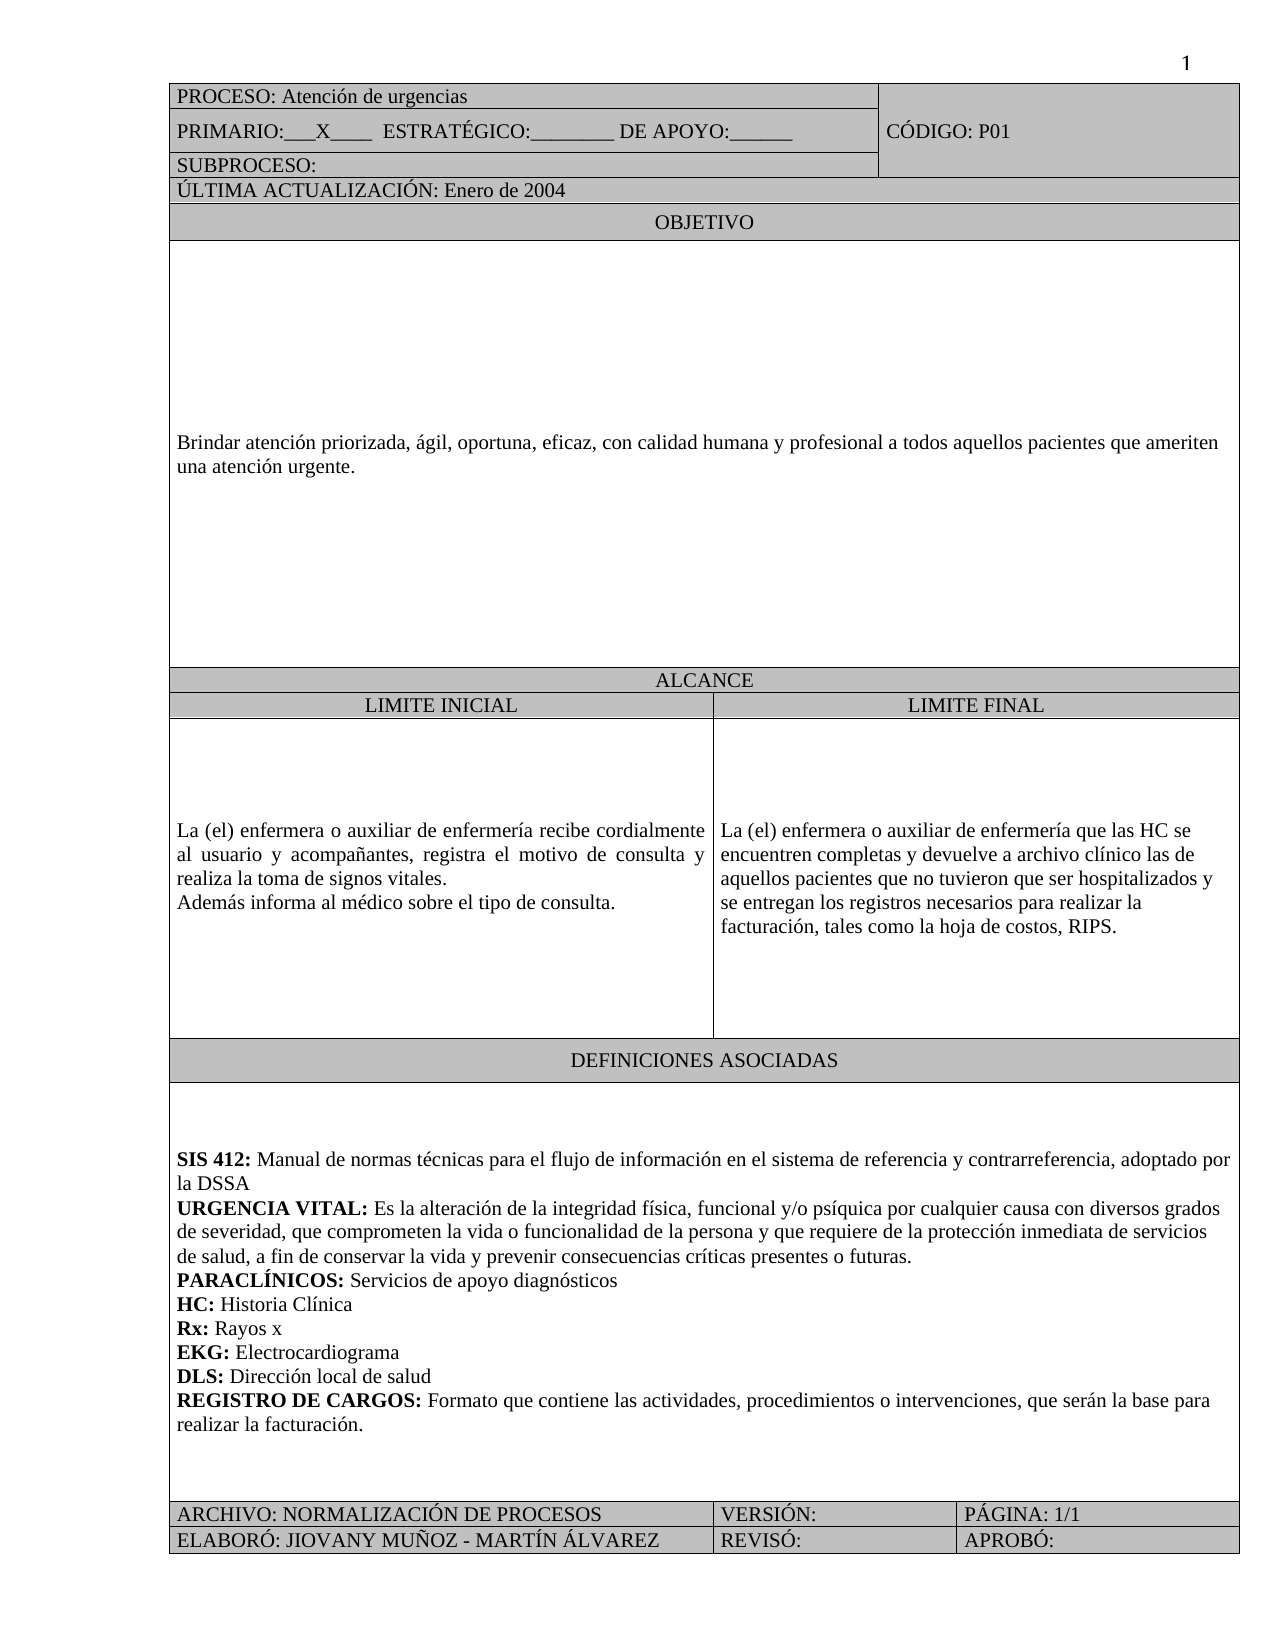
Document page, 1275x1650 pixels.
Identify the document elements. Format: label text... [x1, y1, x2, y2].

table_cell Brindar atención priorizada, ágil, oportuna, eficaz, con calidad humana y profesional a todos aquellos pacientes que ameriten una atención urgente. [170, 241, 1239, 667]
table_header PROCESO: Atención de urgencias [170, 84, 878, 108]
table_cell PRIMARIO:___X____ ESTRATÉGICO:________ DE APOYO:______ [170, 109, 878, 152]
table_cell SIS 412­: Manual de normas técnicas para el flujo de información en el sistema de referencia y contrarreferencia, adoptado por la DSSA URGENCIA VITAL: Es la alteración de la integridad física, funcional y/o psíquica por cualquier causa con diversos grados de severidad, que comprometen la vida o funcionalidad de la persona y que requiere de la protección inmediata de servicios de salud, a fin de conservar la vida y prevenir consecuencias críticas presentes o futuras. PARACLÍNICOS: Servicios de apoyo diagnósticos HC: Historia Clínica Rx: Rayos x EKG: Electrocardiograma DLS: Dirección local de salud REGISTRO DE CARGOS: Formato que contiene las actividades, procedimientos o intervenciones, que serán la base para realizar la facturación. [170, 1083, 1239, 1501]
table_cell La (el) enfermera o auxiliar de enfermería que las HC se encuentren completas y devuelve a archivo clínico las de aquellos pacientes que no tuvieron que ser hospitalizados y se entregan los registros necesarios para realizar la facturación, tales como la hoja de costos, RIPS. [714, 719, 1239, 1038]
table_cell ARCHIVO: NORMALIZACIÓN DE PROCESOS [170, 1502, 713, 1526]
table_cell La (el) enfermera o auxiliar de enfermería recibe cordialmente al usuario y acompañantes, registra el motivo de consulta y realiza la toma de signos vitales. Además informa al médico sobre el tipo de consulta. [170, 719, 713, 1038]
table_cell PÁGINA: 1/1 [957, 1502, 1239, 1526]
table_cell LIMITE FINAL [714, 693, 1239, 717]
table_cell LIMITE INICIAL [170, 693, 713, 717]
table_cell ALCANCE [170, 668, 1239, 692]
table_cell SUBPROCESO: [170, 153, 878, 177]
table_cell VERSIÓN: [714, 1502, 956, 1526]
table_cell DEFINICIONES ASOCIADAS [170, 1039, 1239, 1082]
table_cell ÚLTIMA ACTUALIZACIÓN: Enero de 2004 [170, 178, 1239, 202]
table_header CÓDIGO: P01 [879, 84, 1239, 177]
table_cell ELABORÓ: JIOVANY MUÑOZ - MARTÍN ÁLVAREZ [170, 1527, 713, 1553]
table_cell OBJETIVO [170, 204, 1239, 240]
table_cell APROBÓ: [957, 1527, 1239, 1553]
text 1 [156, 49, 1193, 69]
table_cell REVISÓ: [714, 1527, 956, 1553]
